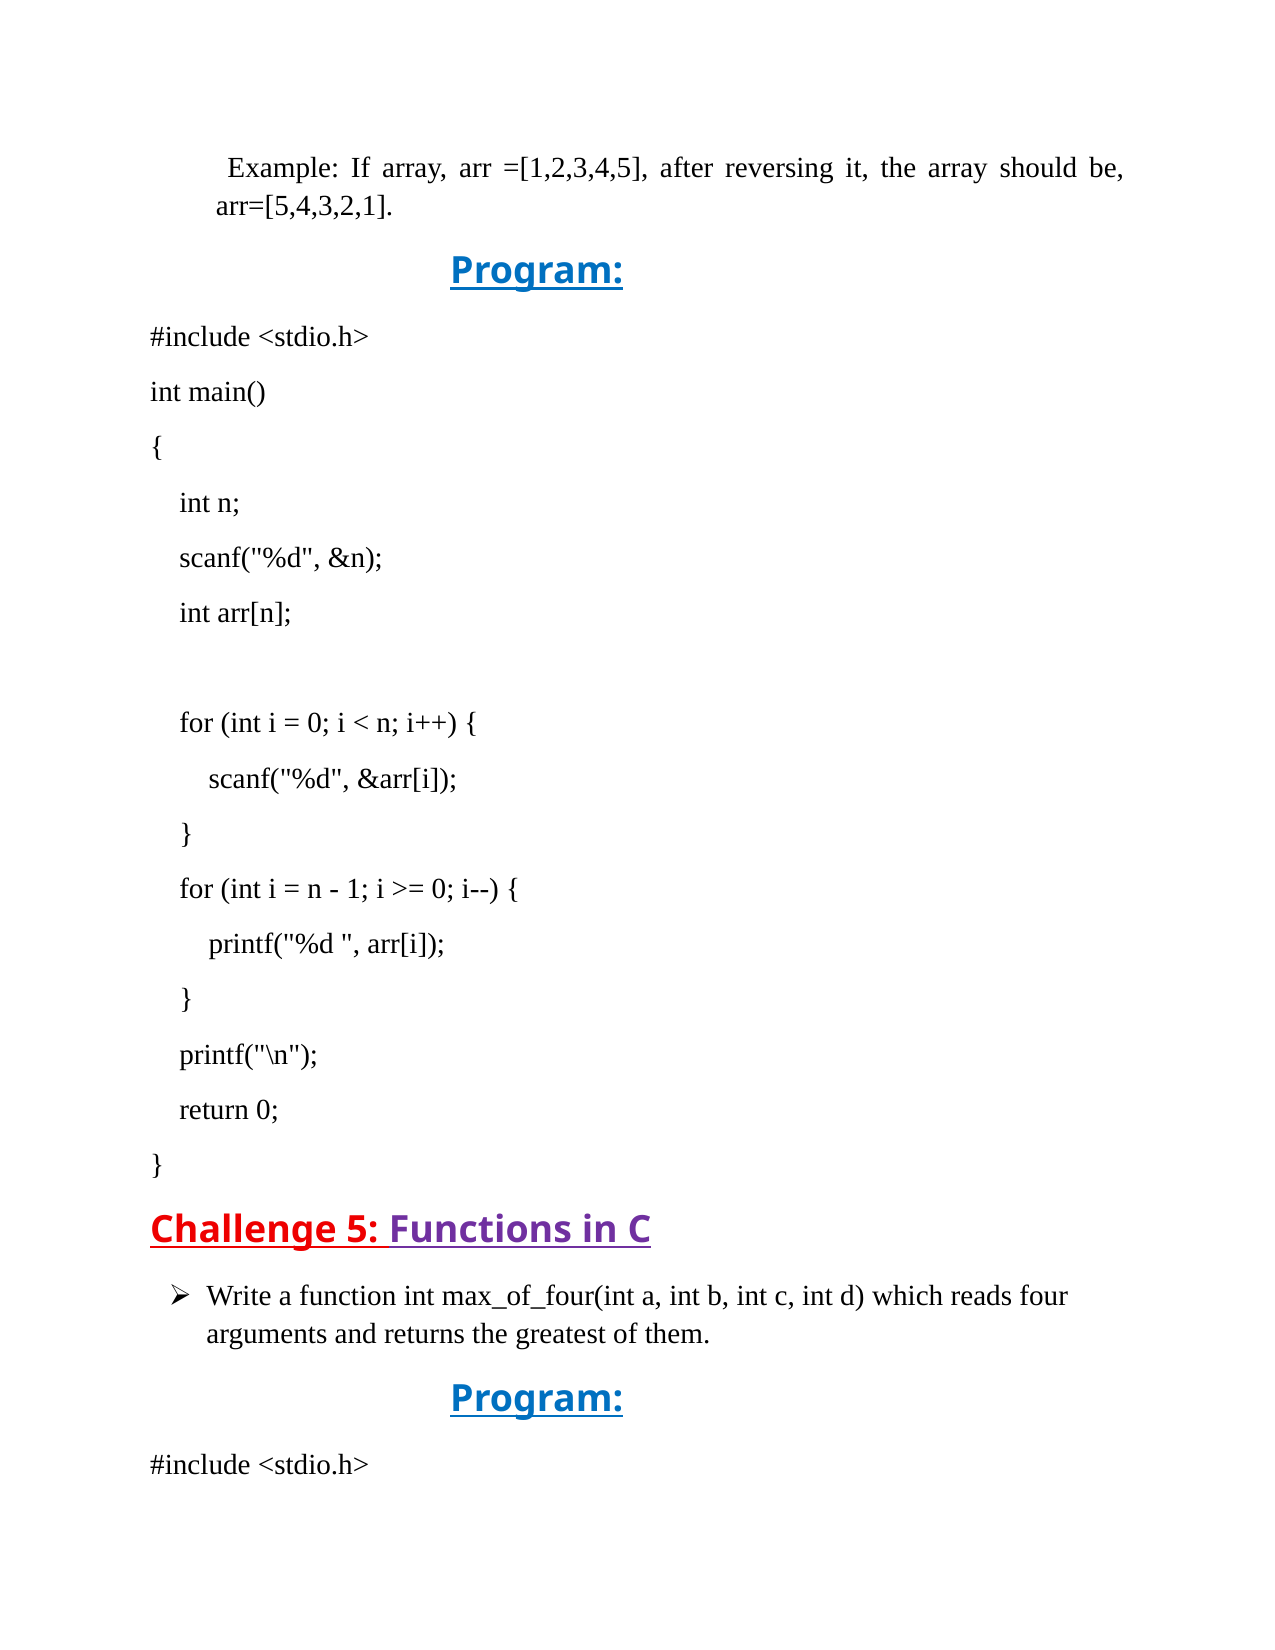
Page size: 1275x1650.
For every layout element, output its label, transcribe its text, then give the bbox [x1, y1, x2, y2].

text { [150, 429, 1125, 463]
text int main() [150, 374, 1125, 408]
list Write a function int max_of_four(int a, int b, int c, int d) which reads four arguments and returns the greatest of them. [169, 1278, 1125, 1350]
text } [150, 982, 1125, 1015]
text scanf("%d", &n); [150, 540, 1125, 573]
text } [150, 816, 1125, 849]
text for (int i = n - 1; i >= 0; i--) { [150, 871, 1125, 905]
list Example: If array, arr =[1,2,3,4,5], after reversing it, the array should be, arr=[5,4,3,2,1]. [216, 150, 1125, 222]
text int n; [150, 485, 1125, 518]
text for (int i = 0; i < n; i++) { [150, 706, 1125, 739]
text Challenge 5: Functions in C [150, 1202, 1125, 1253]
list Program: [450, 1372, 1125, 1423]
text printf("%d ", arr[i]); [150, 926, 1125, 960]
text #include <stdio.h> [150, 1447, 1125, 1480]
text scanf("%d", &arr[i]); [150, 761, 1125, 794]
text Program: [450, 244, 1125, 295]
text int arr[n]; [150, 595, 1125, 629]
text } [150, 1147, 1125, 1181]
text printf("\n"); [150, 1037, 1125, 1070]
text #include <stdio.h> [150, 319, 1125, 353]
text return 0; [150, 1092, 1125, 1126]
